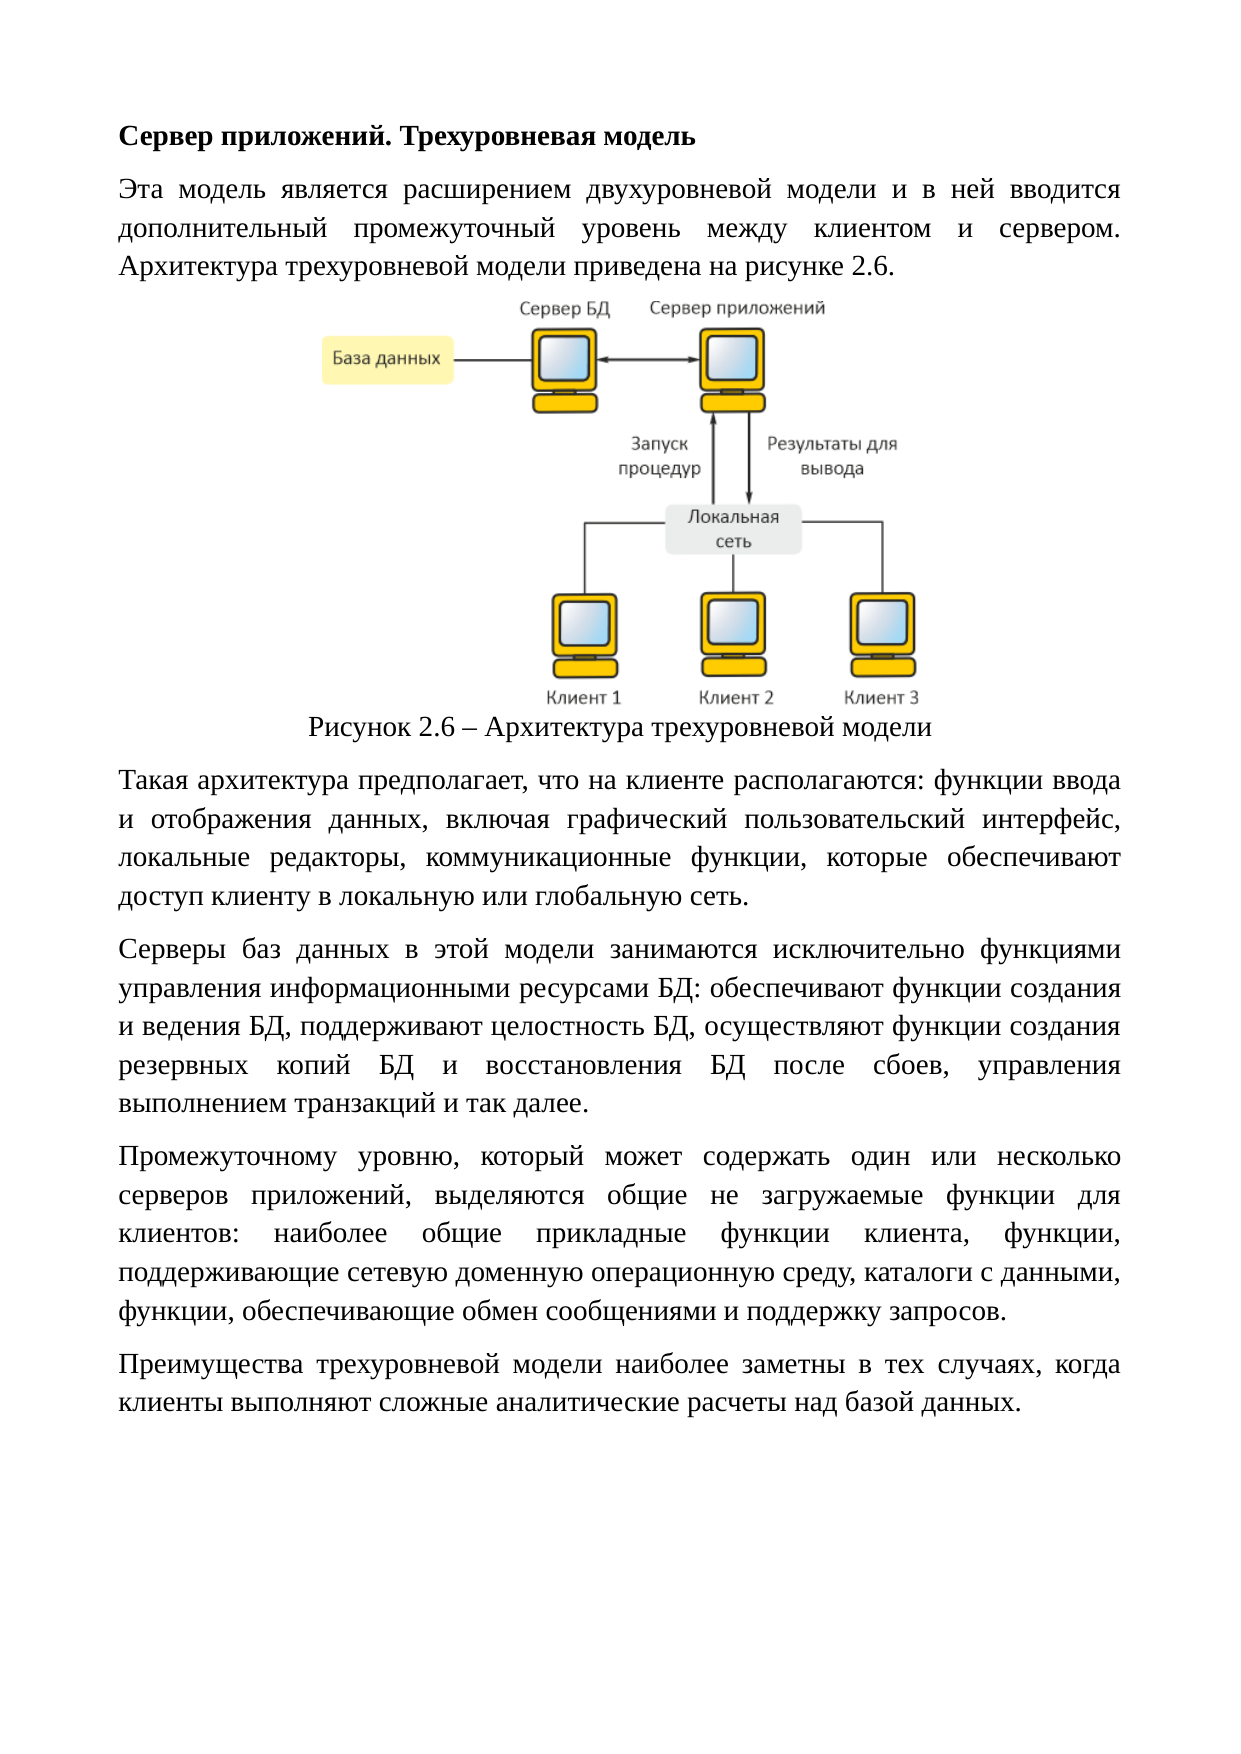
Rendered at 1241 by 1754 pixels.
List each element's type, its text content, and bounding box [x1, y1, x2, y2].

text Преимущества трехуровневой модели наиболее заметны в тех случаях, когда клиенты выполняют сложные аналитические расчеты над базой данных. [118, 1346, 1122, 1418]
text Сервер приложений. Трехуровневая модель [118, 118, 1122, 152]
text Рисунок 2.6 – Архитектура трехуровневой модели [118, 301, 1122, 743]
picture [322, 301, 919, 705]
text Промежуточному уровню, который может содержать один или несколько серверов приложений, выделяются общие не загружаемые функции для клиентов: наиболее общие прикладные функции клиента, функции, поддерживающие сетевую доменную операционную среду, каталоги с данными, функции, обеспечивающие обмен сообщениями и поддержку запросов. [118, 1138, 1122, 1326]
text Серверы баз данных в этой модели занимаются исключительно функциями управления информационными ресурсами БД: обеспечивают функции создания и ведения БД, поддерживают целостность БД, осуществляют функции создания резервных копий БД и восстановления БД после сбоев, управления выполнением транзакций и так далее. [118, 931, 1122, 1119]
text Такая архитектура предполагает, что на клиенте располагаются: функции ввода и отображения данных, включая графический пользовательский интерфейс, локальные редакторы, коммуникационные функции, которые обеспечивают доступ клиенту в локальную или глобальную сеть. [118, 762, 1122, 912]
text Эта модель является расширением двухуровневой модели и в ней вводится дополнительный промежуточный уровень между клиентом и сервером. Архитектура трехуровневой модели приведена на рисунке 2.6. [118, 171, 1122, 282]
